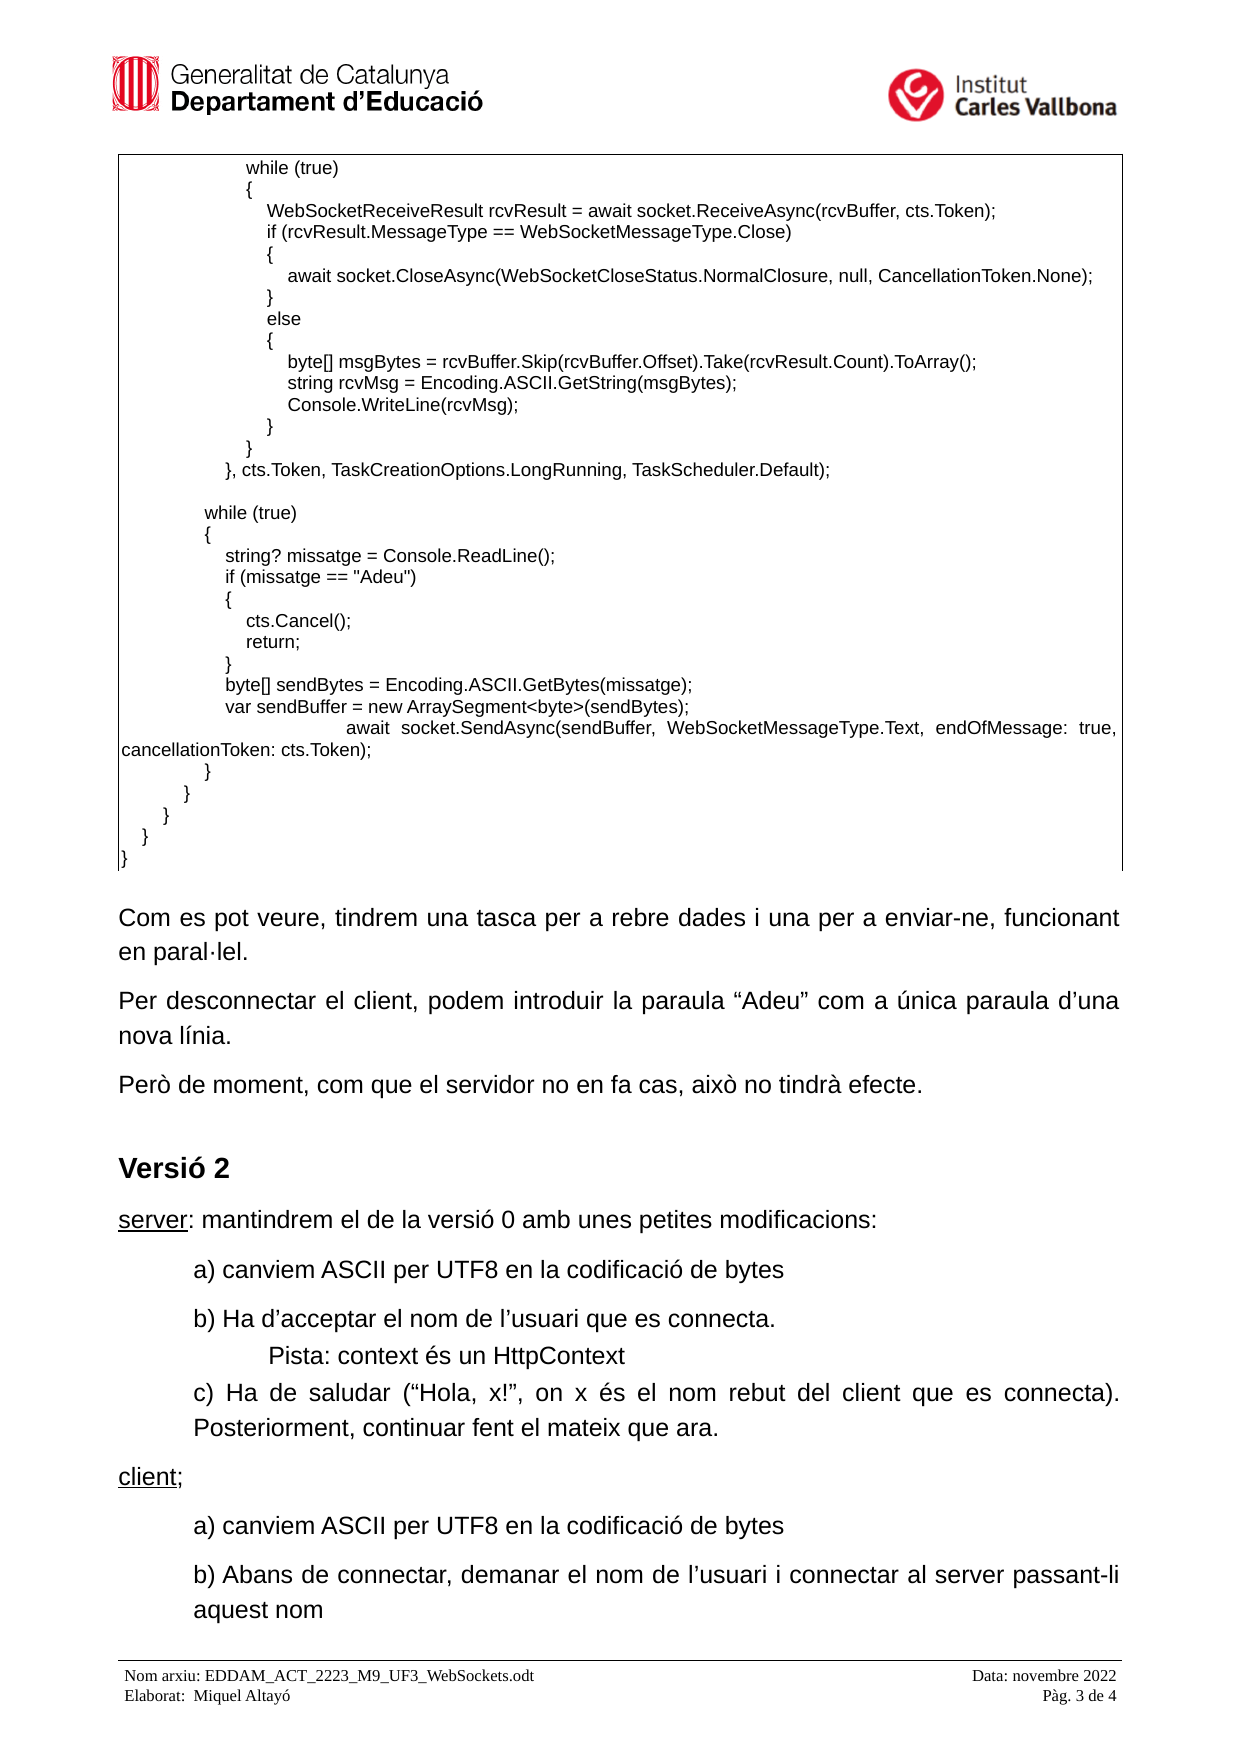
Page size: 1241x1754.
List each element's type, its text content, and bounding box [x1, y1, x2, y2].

text b) Ha d’acceptar el nom de l’usuari que es connecta. [118, 1304, 1122, 1332]
picture [886, 65, 1128, 124]
picture [112, 56, 510, 119]
text Pista: context és un HttpContext [118, 1341, 1122, 1370]
table_header while (true) { WebSocketReceiveResult rcvResult = await socket.ReceiveAsync(rcvBuffer, cts.Token); if (rcvResult.MessageType == WebSocketMessageType.Close) { await socket.CloseAsync(WebSocketCloseStatus.NormalClosure, null, CancellationToken.None); } else { byte[] msgBytes = rcvBuffer.Skip(rcvBuffer.Offset).Take(rcvResult.Count).ToArray(); string rcvMsg = Encoding.ASCII.GetString(msgBytes); Console.WriteLine(rcvMsg); } } }, cts.Token, TaskCreationOptions.LongRunning, TaskScheduler.Default); while (true) { string? missatge = Console.ReadLine(); if (missatge == "Adeu") { cts.Cancel(); return; } byte[] sendBytes = Encoding.ASCII.GetBytes(missatge); var sendBuffer = new ArraySegment<byte>(sendBytes); await socket.SendAsync(sendBuffer, WebSocketMessageType.Text, endOfMessage: true, cancellationToken: cts.Token); } } } } } [119, 155, 1122, 871]
text c) Ha de saludar (“Hola, x!”, on x és el nom rebut del client que es connecta). Posteriorment, continuar fent el mateix que ara. [193, 1378, 1122, 1442]
text client; [118, 1462, 1122, 1491]
text Com es pot veure, tindrem una tasca per a rebre dades i una per a enviar-ne, funcionant en paral·lel. [118, 903, 1122, 966]
text Per desconnectar el client, podem introduir la paraula “Adeu” com a única paraula d’una nova línia. [118, 986, 1122, 1049]
text a) canviem ASCII per UTF8 en la codificació de bytes [118, 1511, 1122, 1540]
text b) Abans de connectar, demanar el nom de l’usuari i connectar al server passant-li aquest nom [193, 1560, 1122, 1623]
text server: mantindrem el de la versió 0 amb unes petites modificacions: [118, 1206, 1122, 1234]
text a) canviem ASCII per UTF8 en la codificació de bytes [118, 1254, 1122, 1283]
text Però de moment, com que el servidor no en fa cas, això no tindrà efecte. [118, 1070, 1122, 1099]
text Versió 2 [118, 1151, 1122, 1184]
